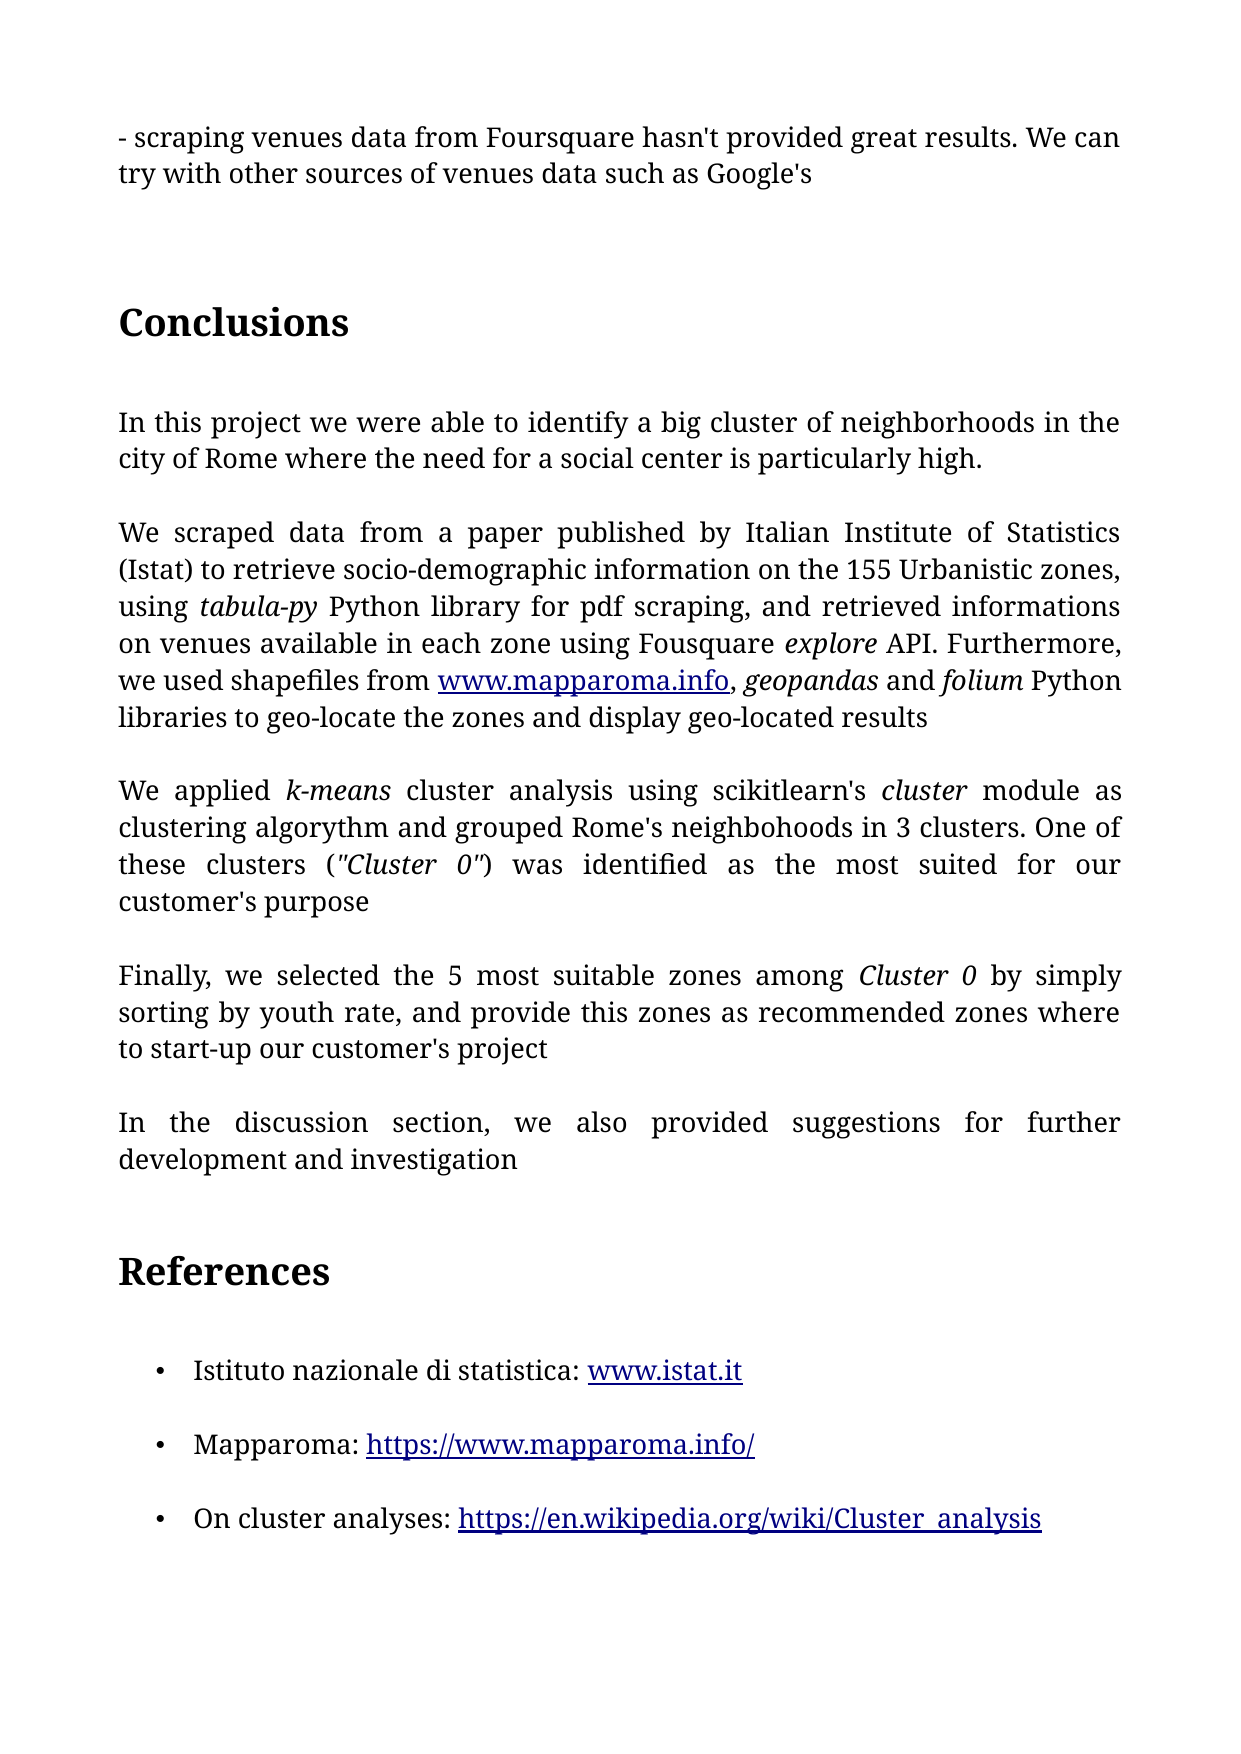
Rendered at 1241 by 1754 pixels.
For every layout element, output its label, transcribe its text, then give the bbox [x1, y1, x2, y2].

text We applied k-means cluster analysis using scikitlearn's cluster module as clustering algorythm and grouped Rome's neighbohoods in 3 clusters. One of these clusters ("Cluster 0") was identified as the most suited for our customer's purpose [118, 772, 1122, 919]
subtitle References [118, 1245, 1122, 1297]
list Mapparoma: https://www.mapparoma.info/ [156, 1426, 1122, 1462]
text In this project we were able to identify a big cluster of neighborhoods in the city of Rome where the need for a social center is particularly high. [118, 403, 1122, 477]
text In the discussion section, we also provided suggestions for further development and investigation [118, 1104, 1122, 1177]
list Istituto nazionale di statistica: www.istat.it [156, 1352, 1122, 1389]
text Finally, we selected the 5 most suitable zones among Cluster 0 by simply sorting by youth rate, and provide this zones as recommended zones where to start-up our customer's project [118, 956, 1122, 1067]
subtitle Conclusions [118, 296, 1122, 348]
text We scraped data from a paper published by Italian Institute of Statistics (Istat) to retrieve socio-demographic information on the 155 Urbanistic zones, using tabula-py Python library for pdf scraping, and retrieved informations on venues available in each zone using Fousquare explore API. Furthermore, we used shapefiles from www.mapparoma.info, geopandas and folium Python libraries to geo-locate the zones and display geo-located results [118, 514, 1122, 735]
text - scraping venues data from Foursquare hasn't provided great results. We can try with other sources of venues data such as Google's [118, 118, 1122, 192]
list On cluster analyses: https://en.wikipedia.org/wiki/Cluster_analysis [156, 1499, 1122, 1536]
